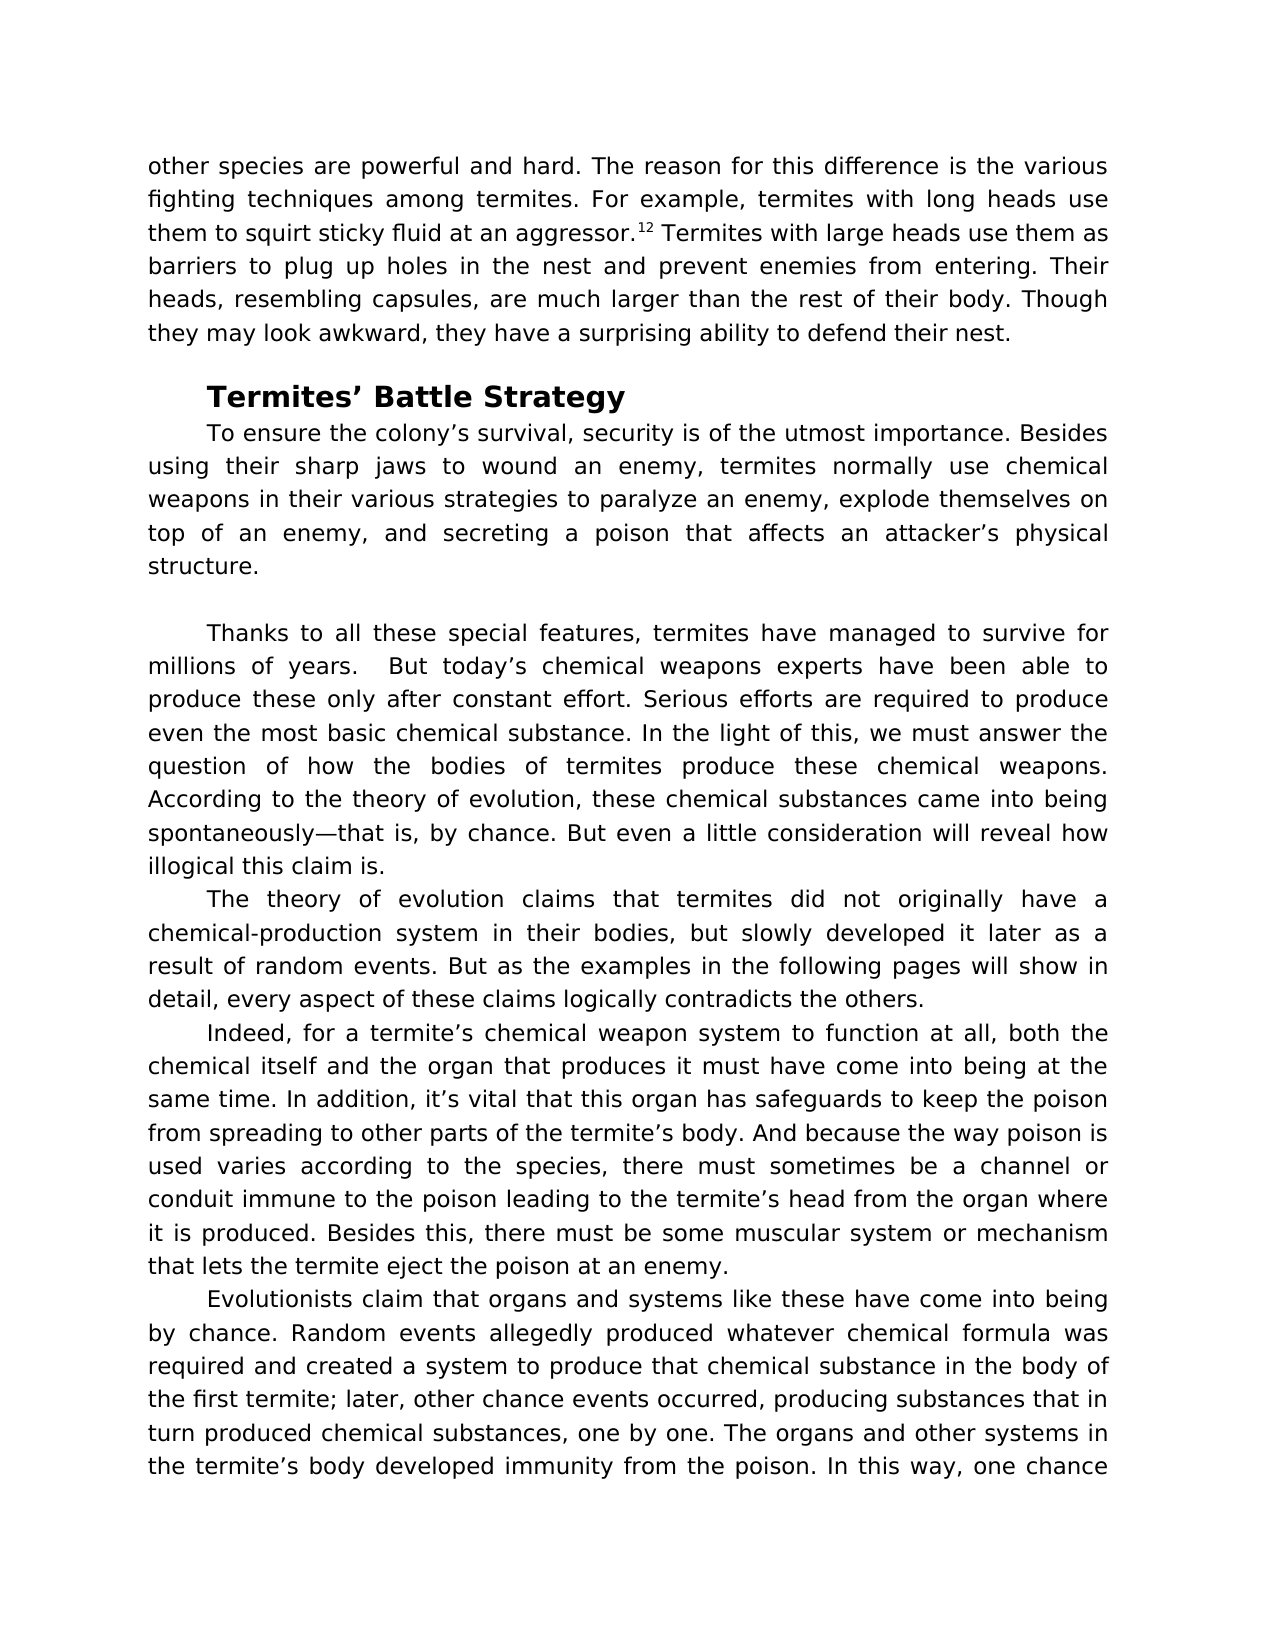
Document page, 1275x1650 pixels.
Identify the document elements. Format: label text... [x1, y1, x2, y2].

text other species are powerful and hard. The reason for this difference is the various fighting techniques among termites. For example, termites with long heads use them to squirt sticky fluid at an aggressor. Termites with large heads use them as barriers to plug up holes in the nest and prevent enemies from entering. Their heads, resembling capsules, are much larger than the rest of their body. Though they may look awkward, they have a surprising ability to defend their nest. [148, 148, 1110, 348]
text Evolutionists claim that organs and systems like these have come into being by chance. Random events allegedly produced whatever chemical formula was required and created a system to produce that chemical substance in the body of the first termite; later, other chance events occurred, producing substances that in turn produced chemical substances, one by one. The organs and other systems in the termite’s body developed immunity from the poison. In this way, one chance [148, 1281, 1110, 1481]
text The theory of evolution claims that termites did not originally have a chemical-production system in their bodies, but slowly developed it later as a result of random events. But as the examples in the following pages will show in detail, every aspect of these claims logically contradicts the others. [148, 881, 1110, 1014]
text Termites’ Battle Strategy [148, 381, 1110, 414]
text Thanks to all these special features, termites have managed to survive for millions of years. But today’s chemical weapons experts have been able to produce these only after constant effort. Serious efforts are required to produce even the most basic chemical substance. In the light of this, we must answer the question of how the bodies of termites produce these chemical weapons. According to the theory of evolution, these chemical substances came into being spontaneously—that is, by chance. But even a little consideration will reveal how illogical this claim is. [148, 614, 1110, 881]
text Indeed, for a termite’s chemical weapon system to function at all, both the chemical itself and the organ that produces it must have come into being at the same time. In addition, it’s vital that this organ has safeguards to keep the poison from spreading to other parts of the termite’s body. And because the way poison is used varies according to the species, there must sometimes be a channel or conduit immune to the poison leading to the termite’s head from the organ where it is produced. Besides this, there must be some muscular system or mechanism that lets the termite eject the poison at an enemy. [148, 1014, 1110, 1281]
text To ensure the colony’s survival, security is of the utmost importance. Besides using their sharp jaws to wound an enemy, termites normally use chemical weapons in their various strategies to paralyze an enemy, explode themselves on top of an enemy, and secreting a poison that affects an attacker’s physical structure. [148, 414, 1110, 581]
